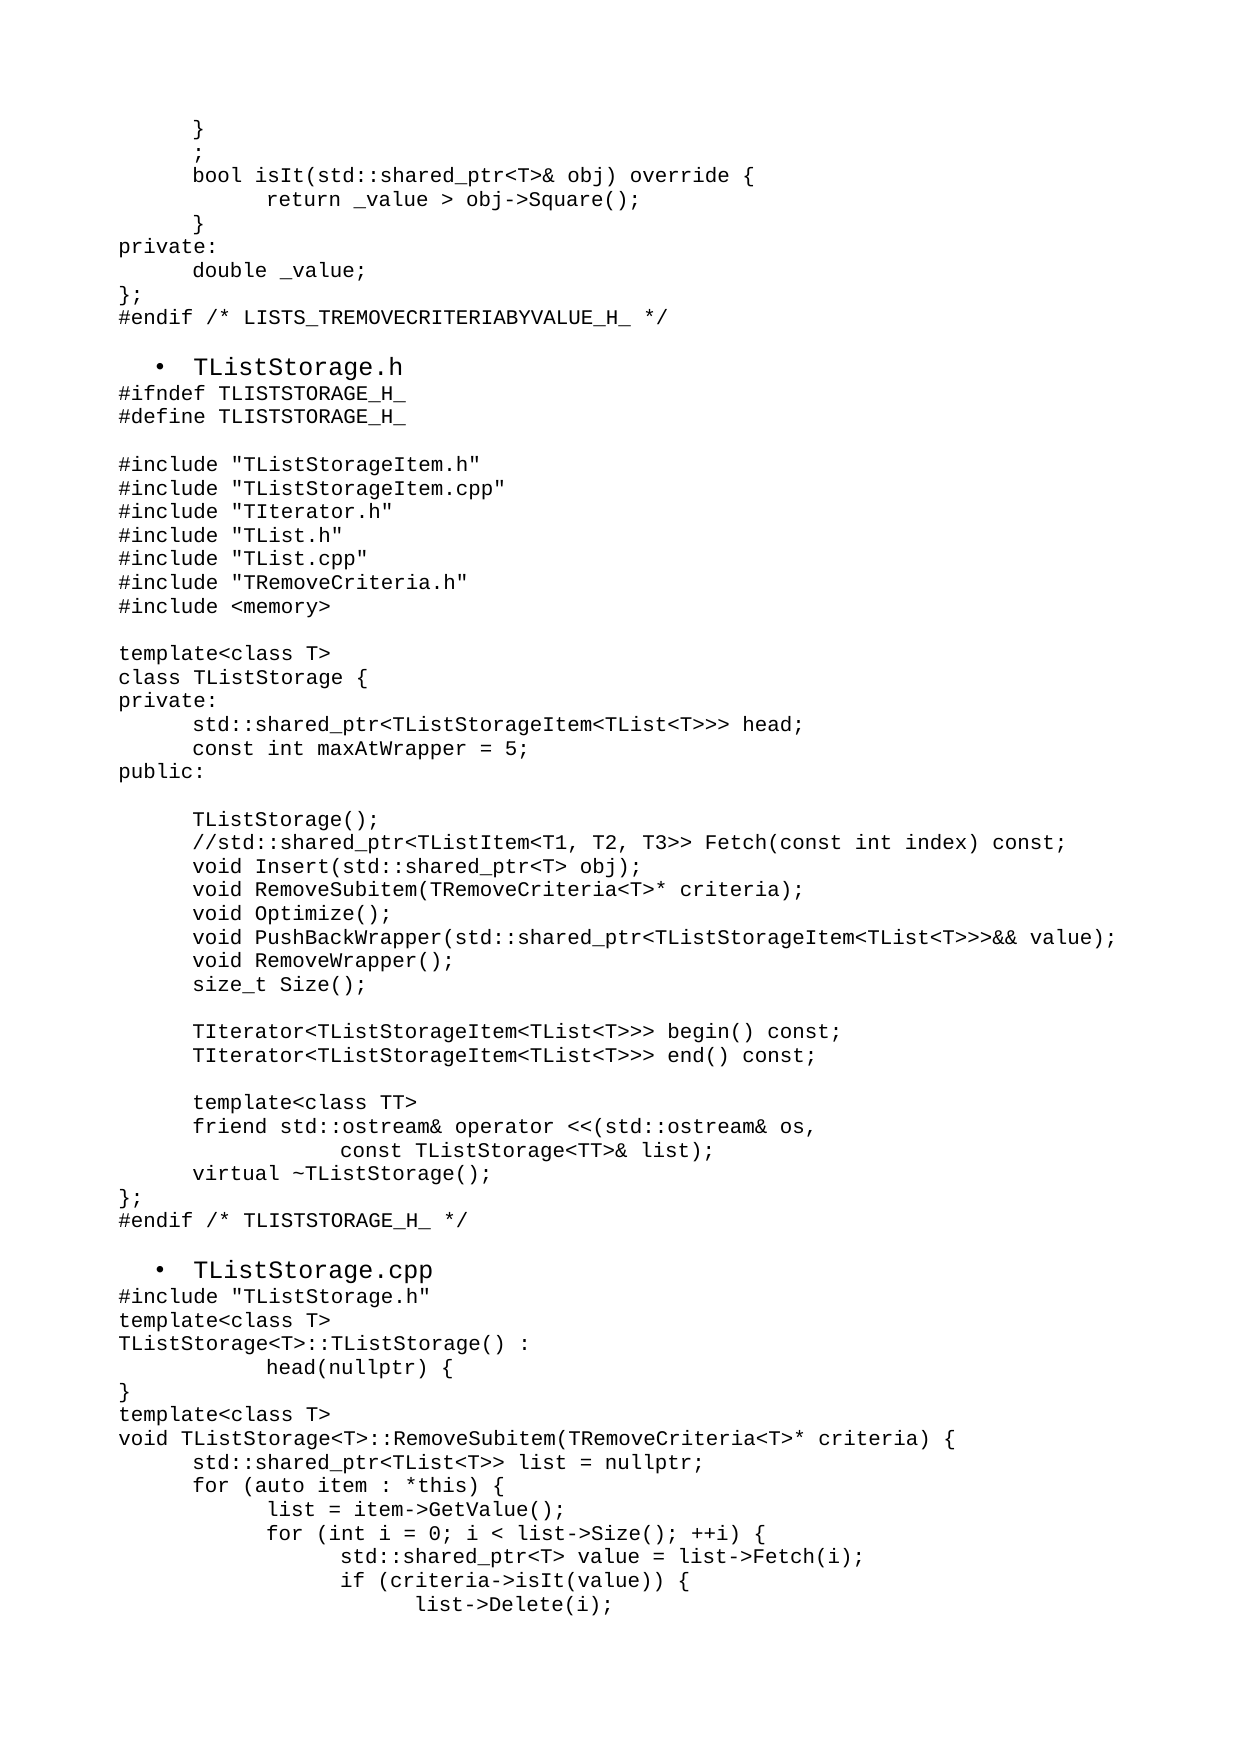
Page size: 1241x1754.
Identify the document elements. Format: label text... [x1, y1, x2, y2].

list TListStorage.h [156, 354, 1122, 383]
text #endif /* LISTS_TREMOVECRITERIABYVALUE_H_ */ [118, 307, 1122, 331]
text TListStorage<T>::TListStorage() : [118, 1333, 1122, 1357]
text } [118, 213, 1122, 236]
text template<class T> [118, 643, 1122, 667]
text #include <memory> [118, 596, 1122, 619]
text }; [118, 284, 1122, 307]
text #ifndef TLISTSTORAGE_H_ [118, 383, 1122, 407]
text void RemoveSubitem(TRemoveCriteria<T>* criteria); [118, 879, 1122, 903]
text TIterator<TListStorageItem<TList<T>>> begin() const; [118, 1021, 1122, 1045]
list TListStorage.cpp [156, 1258, 1122, 1286]
text const int maxAtWrapper = 5; [118, 738, 1122, 761]
text #include "TList.h" [118, 525, 1122, 548]
text template<class T> [118, 1310, 1122, 1333]
text template<class T> [118, 1404, 1122, 1428]
text return _value > obj->Square(); [118, 189, 1122, 213]
text public: [118, 761, 1122, 785]
text double _value; [118, 260, 1122, 284]
text }; [118, 1187, 1122, 1211]
text for (int i = 0; i < list->Size(); ++i) { [118, 1523, 1122, 1546]
text bool isIt(std::shared_ptr<T>& obj) override { [118, 165, 1122, 189]
text std::shared_ptr<TList<T>> list = nullptr; [118, 1452, 1122, 1475]
text private: [118, 690, 1122, 714]
text #endif /* TLISTSTORAGE_H_ */ [118, 1211, 1122, 1234]
text TIterator<TListStorageItem<TList<T>>> end() const; [118, 1045, 1122, 1069]
text list->Delete(i); [118, 1593, 1122, 1617]
text class TListStorage { [118, 667, 1122, 690]
text void PushBackWrapper(std::shared_ptr<TListStorageItem<TList<T>>>&& value); [118, 927, 1122, 950]
text //std::shared_ptr<TListItem<T1, T2, T3>> Fetch(const int index) const; [118, 832, 1122, 856]
text for (auto item : *this) { [118, 1475, 1122, 1499]
text std::shared_ptr<T> value = list->Fetch(i); [118, 1546, 1122, 1570]
text } [118, 118, 1122, 142]
text size_t Size(); [118, 974, 1122, 998]
text void RemoveWrapper(); [118, 950, 1122, 974]
text void TListStorage<T>::RemoveSubitem(TRemoveCriteria<T>* criteria) { [118, 1428, 1122, 1452]
text list = item->GetValue(); [118, 1499, 1122, 1523]
text const TListStorage<TT>& list); [118, 1139, 1122, 1163]
text } [118, 1381, 1122, 1404]
text #include "TRemoveCriteria.h" [118, 572, 1122, 596]
text if (criteria->isIt(value)) { [118, 1570, 1122, 1593]
text friend std::ostream& operator <<(std::ostream& os, [118, 1116, 1122, 1139]
text #include "TListStorageItem.cpp" [118, 477, 1122, 501]
text #define TLISTSTORAGE_H_ [118, 407, 1122, 430]
text private: [118, 236, 1122, 260]
text template<class TT> [118, 1092, 1122, 1116]
text void Insert(std::shared_ptr<T> obj); [118, 856, 1122, 879]
text #include "TList.cpp" [118, 548, 1122, 572]
text #include "TIterator.h" [118, 501, 1122, 525]
text ; [118, 142, 1122, 165]
text #include "TListStorage.h" [118, 1286, 1122, 1310]
text #include "TListStorageItem.h" [118, 454, 1122, 477]
text head(nullptr) { [118, 1357, 1122, 1381]
text std::shared_ptr<TListStorageItem<TList<T>>> head; [118, 714, 1122, 738]
text virtual ~TListStorage(); [118, 1163, 1122, 1187]
text TListStorage(); [118, 808, 1122, 832]
text void Optimize(); [118, 903, 1122, 927]
